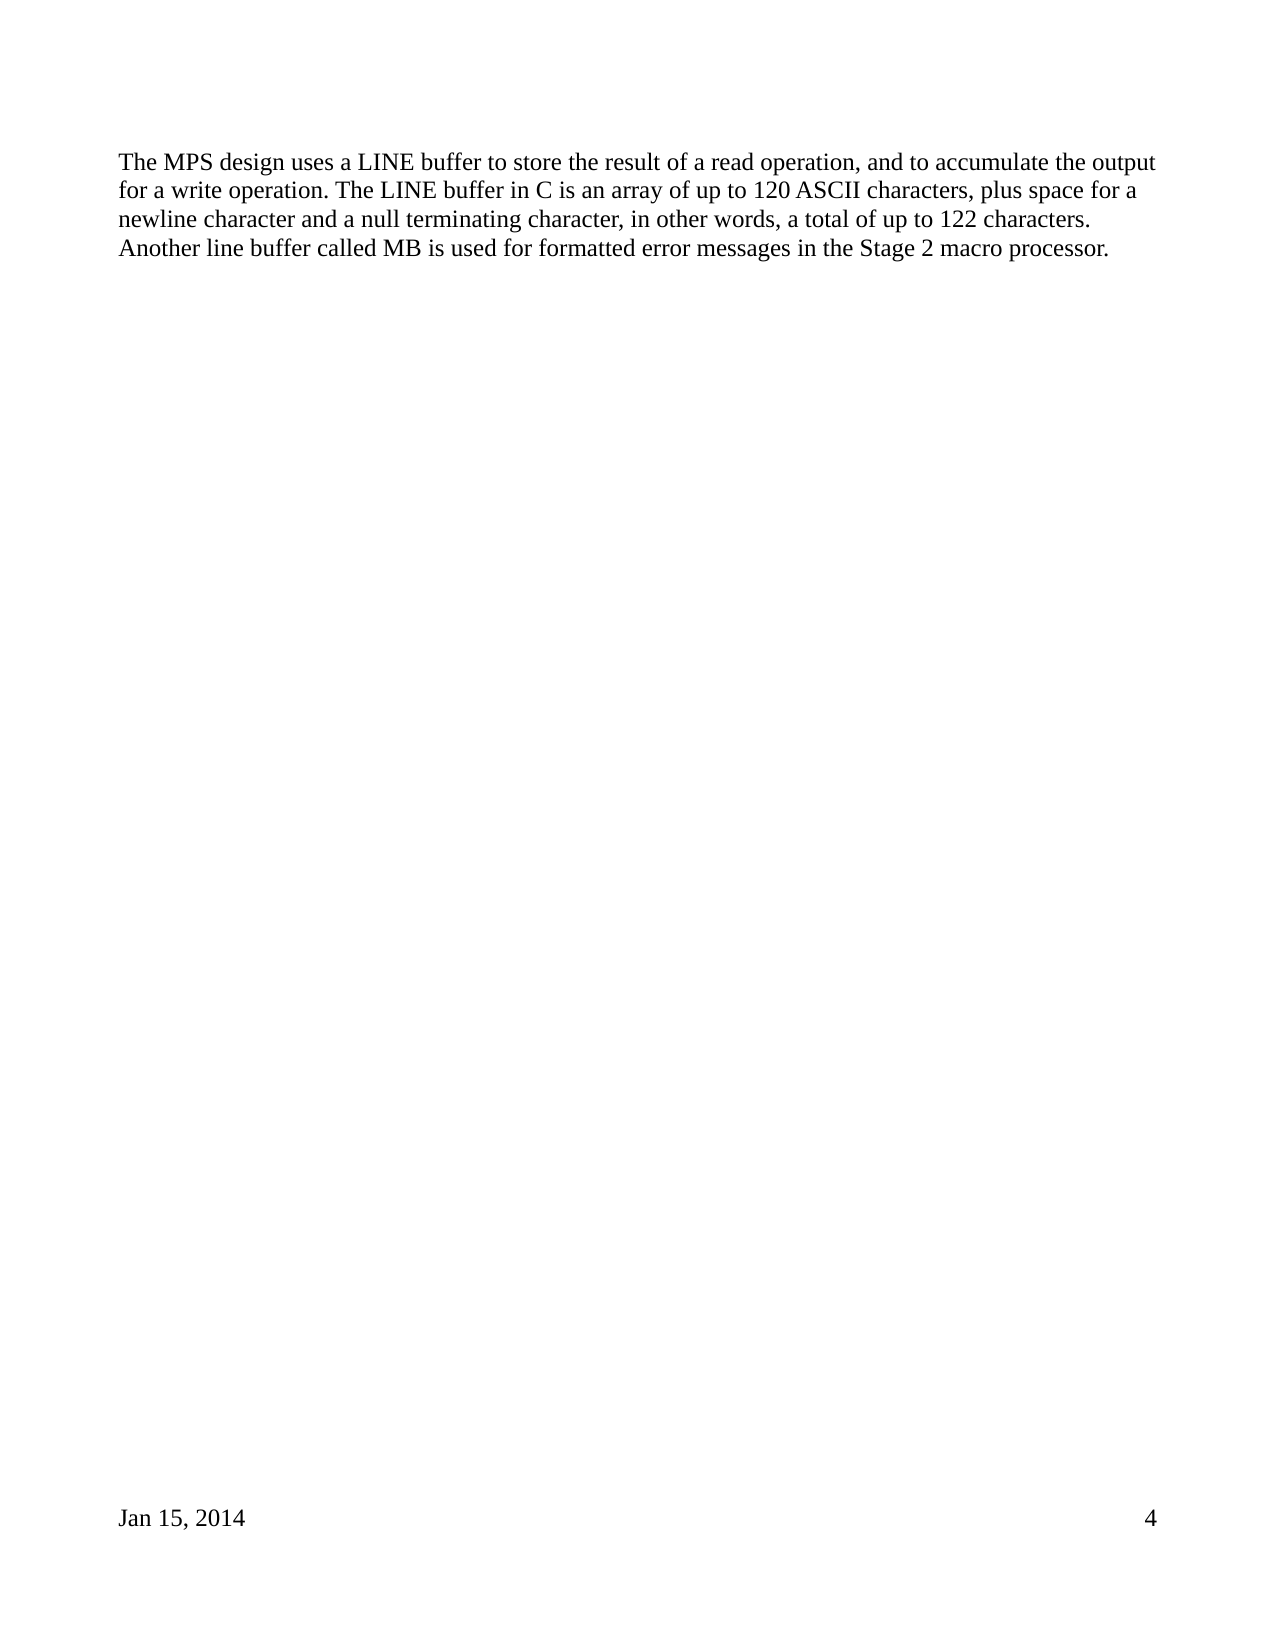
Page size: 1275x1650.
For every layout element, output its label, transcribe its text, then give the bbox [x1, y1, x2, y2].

text The MPS design uses a LINE buffer to store the result of a read operation, and to accumulate the output for a write operation. The LINE buffer in C is an array of up to 120 ASCII characters, plus space for a newline character and a null terminating character, in other words, a total of up to 122 characters. Another line buffer called MB is used for formatted error messages in the Stage 2 macro processor. [118, 147, 1157, 262]
